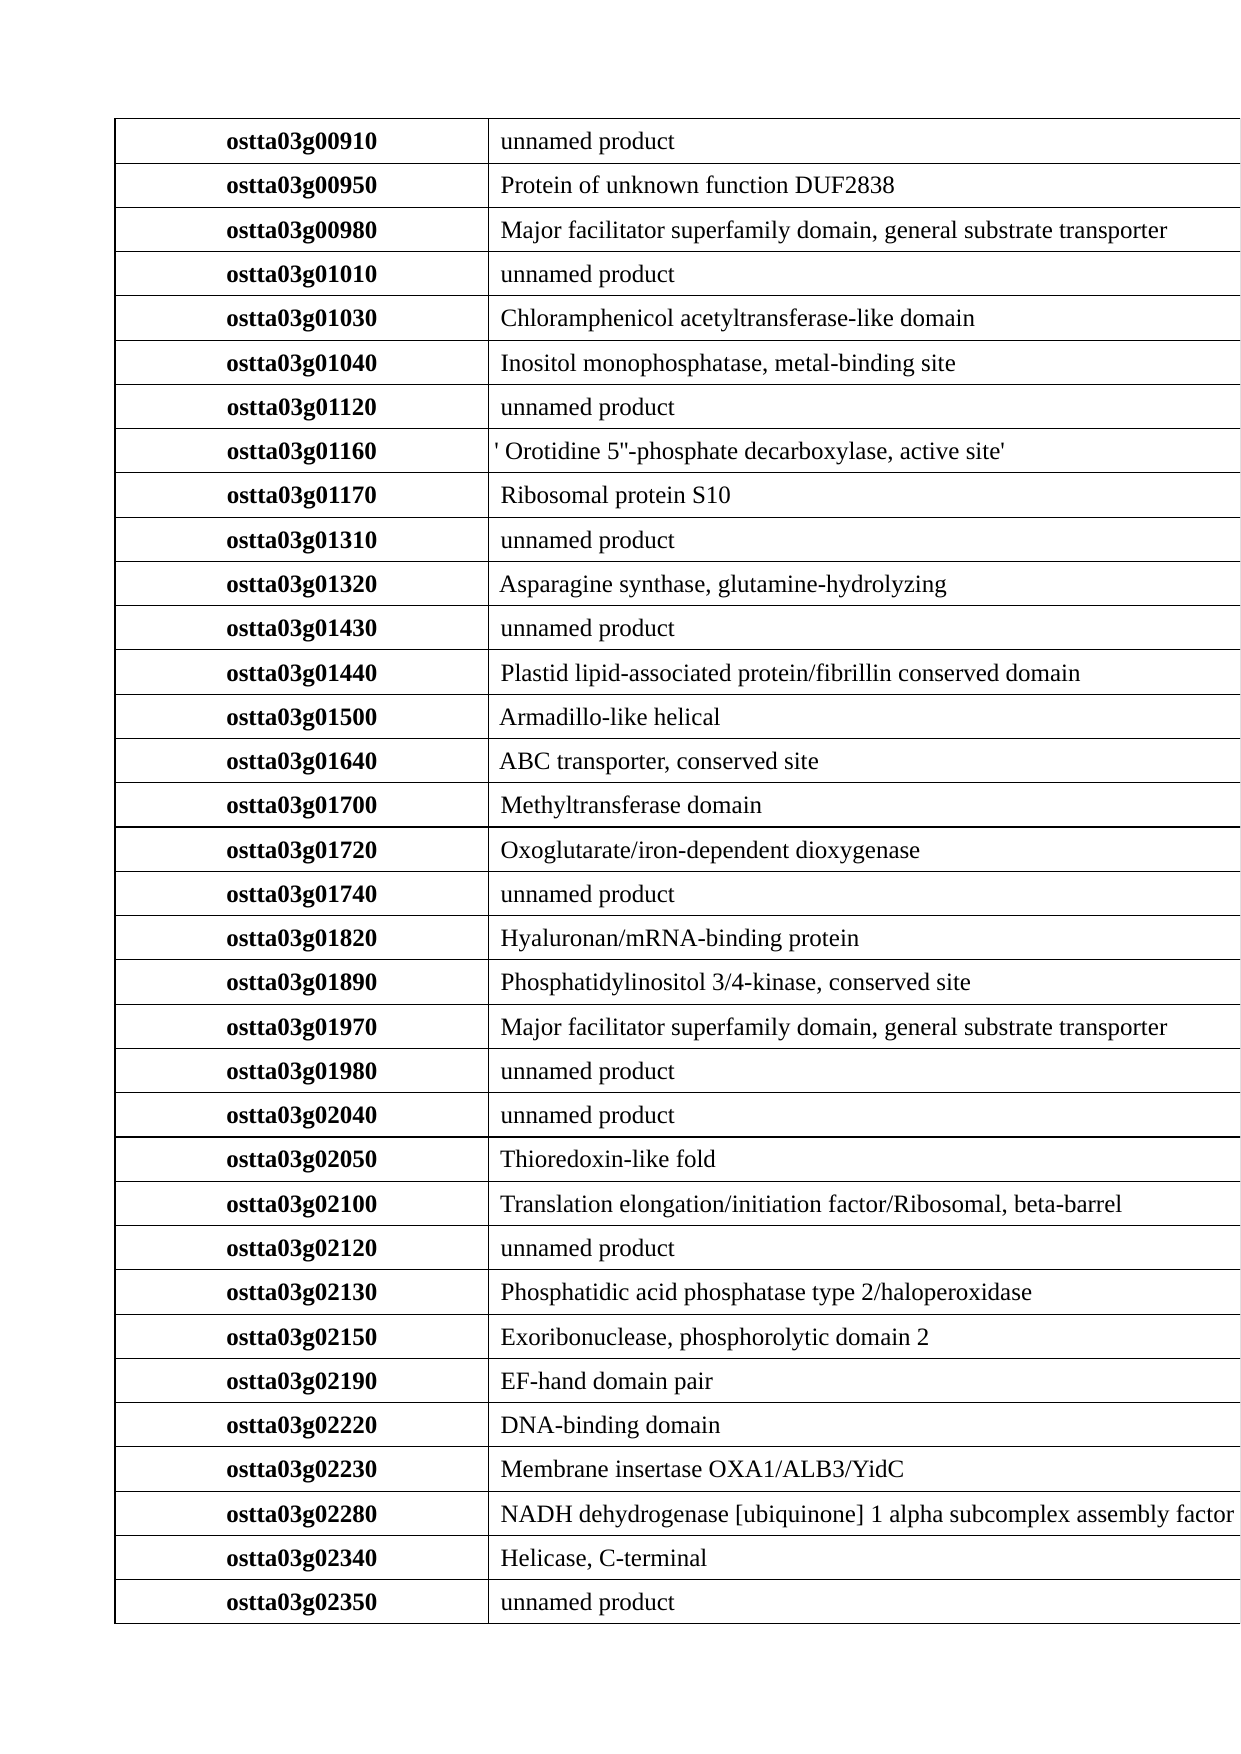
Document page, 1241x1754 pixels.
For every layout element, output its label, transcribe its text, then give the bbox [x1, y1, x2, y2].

table_cell Plastid lipid-associated protein/fibrillin conserved domain [489, 650, 1240, 694]
table_cell Armadillo-like helical [489, 695, 1240, 738]
table_cell ostta03g02220 [116, 1403, 488, 1446]
table_cell ostta03g01030 [116, 296, 488, 339]
table_cell unnamed product [489, 119, 1240, 162]
table_cell unnamed product [489, 606, 1240, 649]
table_cell ostta03g01120 [116, 385, 488, 428]
table_cell DNA-binding domain [489, 1403, 1240, 1446]
table_cell ostta03g01820 [116, 916, 488, 959]
table_cell ostta03g01970 [116, 1005, 488, 1048]
table_cell Exoribonuclease, phosphorolytic domain 2 [489, 1315, 1240, 1358]
table_cell unnamed product [489, 518, 1240, 561]
table_cell unnamed product [489, 385, 1240, 428]
table_cell ostta03g02150 [116, 1315, 488, 1358]
table_cell Membrane insertase OXA1/ALB3/YidC [489, 1447, 1240, 1491]
table_cell ostta03g01980 [116, 1049, 488, 1092]
table_cell unnamed product [489, 1049, 1240, 1092]
table_cell Asparagine synthase, glutamine-hydrolyzing [489, 562, 1240, 605]
table_cell Phosphatidylinositol 3/4-kinase, conserved site [489, 960, 1240, 1003]
table_cell ostta03g01740 [116, 872, 488, 915]
table_cell Inositol monophosphatase, metal-binding site [489, 341, 1240, 384]
table_cell ostta03g02130 [116, 1270, 488, 1313]
table_cell ostta03g01500 [116, 695, 488, 738]
table_cell ostta03g01700 [116, 783, 488, 826]
table_cell ostta03g01320 [116, 562, 488, 605]
table_cell ostta03g01040 [116, 341, 488, 384]
table_cell ostta03g00910 [116, 119, 488, 162]
table_cell Chloramphenicol acetyltransferase-like domain [489, 296, 1240, 339]
table_cell Translation elongation/initiation factor/Ribosomal, beta-barrel [489, 1182, 1240, 1225]
table_cell unnamed product [489, 872, 1240, 915]
table_cell ostta03g02280 [116, 1492, 488, 1535]
table_cell ABC transporter, conserved site [489, 739, 1240, 782]
table_cell Major facilitator superfamily domain, general substrate transporter [489, 1005, 1240, 1048]
table_cell Oxoglutarate/iron-dependent dioxygenase [489, 828, 1240, 871]
table_cell ostta03g01440 [116, 650, 488, 694]
table_cell ostta03g01890 [116, 960, 488, 1003]
table_cell Methyltransferase domain [489, 783, 1240, 826]
table_cell Phosphatidic acid phosphatase type 2/haloperoxidase [489, 1270, 1240, 1313]
table_cell Ribosomal protein S10 [489, 473, 1240, 517]
table_cell ostta03g01010 [116, 252, 488, 295]
table_cell Hyaluronan/mRNA-binding protein [489, 916, 1240, 959]
table_cell unnamed product [489, 1580, 1240, 1623]
table_cell Thioredoxin-like fold [489, 1138, 1240, 1181]
table_cell Major facilitator superfamily domain, general substrate transporter [489, 208, 1240, 251]
table_cell ostta03g02120 [116, 1226, 488, 1269]
table_cell ostta03g01430 [116, 606, 488, 649]
table_cell unnamed product [489, 1226, 1240, 1269]
table_cell ' Orotidine 5''-phosphate decarboxylase, active site' [489, 429, 1240, 472]
table_cell ostta03g01720 [116, 828, 488, 871]
table_cell ostta03g02040 [116, 1093, 488, 1136]
table_cell ostta03g02050 [116, 1138, 488, 1181]
table_cell ostta03g02100 [116, 1182, 488, 1225]
table_cell ostta03g01160 [116, 429, 488, 472]
table_cell ostta03g00980 [116, 208, 488, 251]
table_cell Protein of unknown function DUF2838 [489, 164, 1240, 207]
table_cell unnamed product [489, 1093, 1240, 1136]
table_cell ostta03g01640 [116, 739, 488, 782]
table_cell ostta03g01170 [116, 473, 488, 517]
table_cell ostta03g02230 [116, 1447, 488, 1491]
table_cell EF-hand domain pair [489, 1359, 1240, 1402]
table_cell ostta03g02190 [116, 1359, 488, 1402]
table_cell ostta03g02350 [116, 1580, 488, 1623]
table_cell ostta03g00950 [116, 164, 488, 207]
table_cell NADH dehydrogenase [ubiquinone] 1 alpha subcomplex assembly factor 3 [489, 1492, 1240, 1535]
table_cell unnamed product [489, 252, 1240, 295]
table_cell ostta03g01310 [116, 518, 488, 561]
table_cell ostta03g02340 [116, 1536, 488, 1579]
table_cell Helicase, C-terminal [489, 1536, 1240, 1579]
